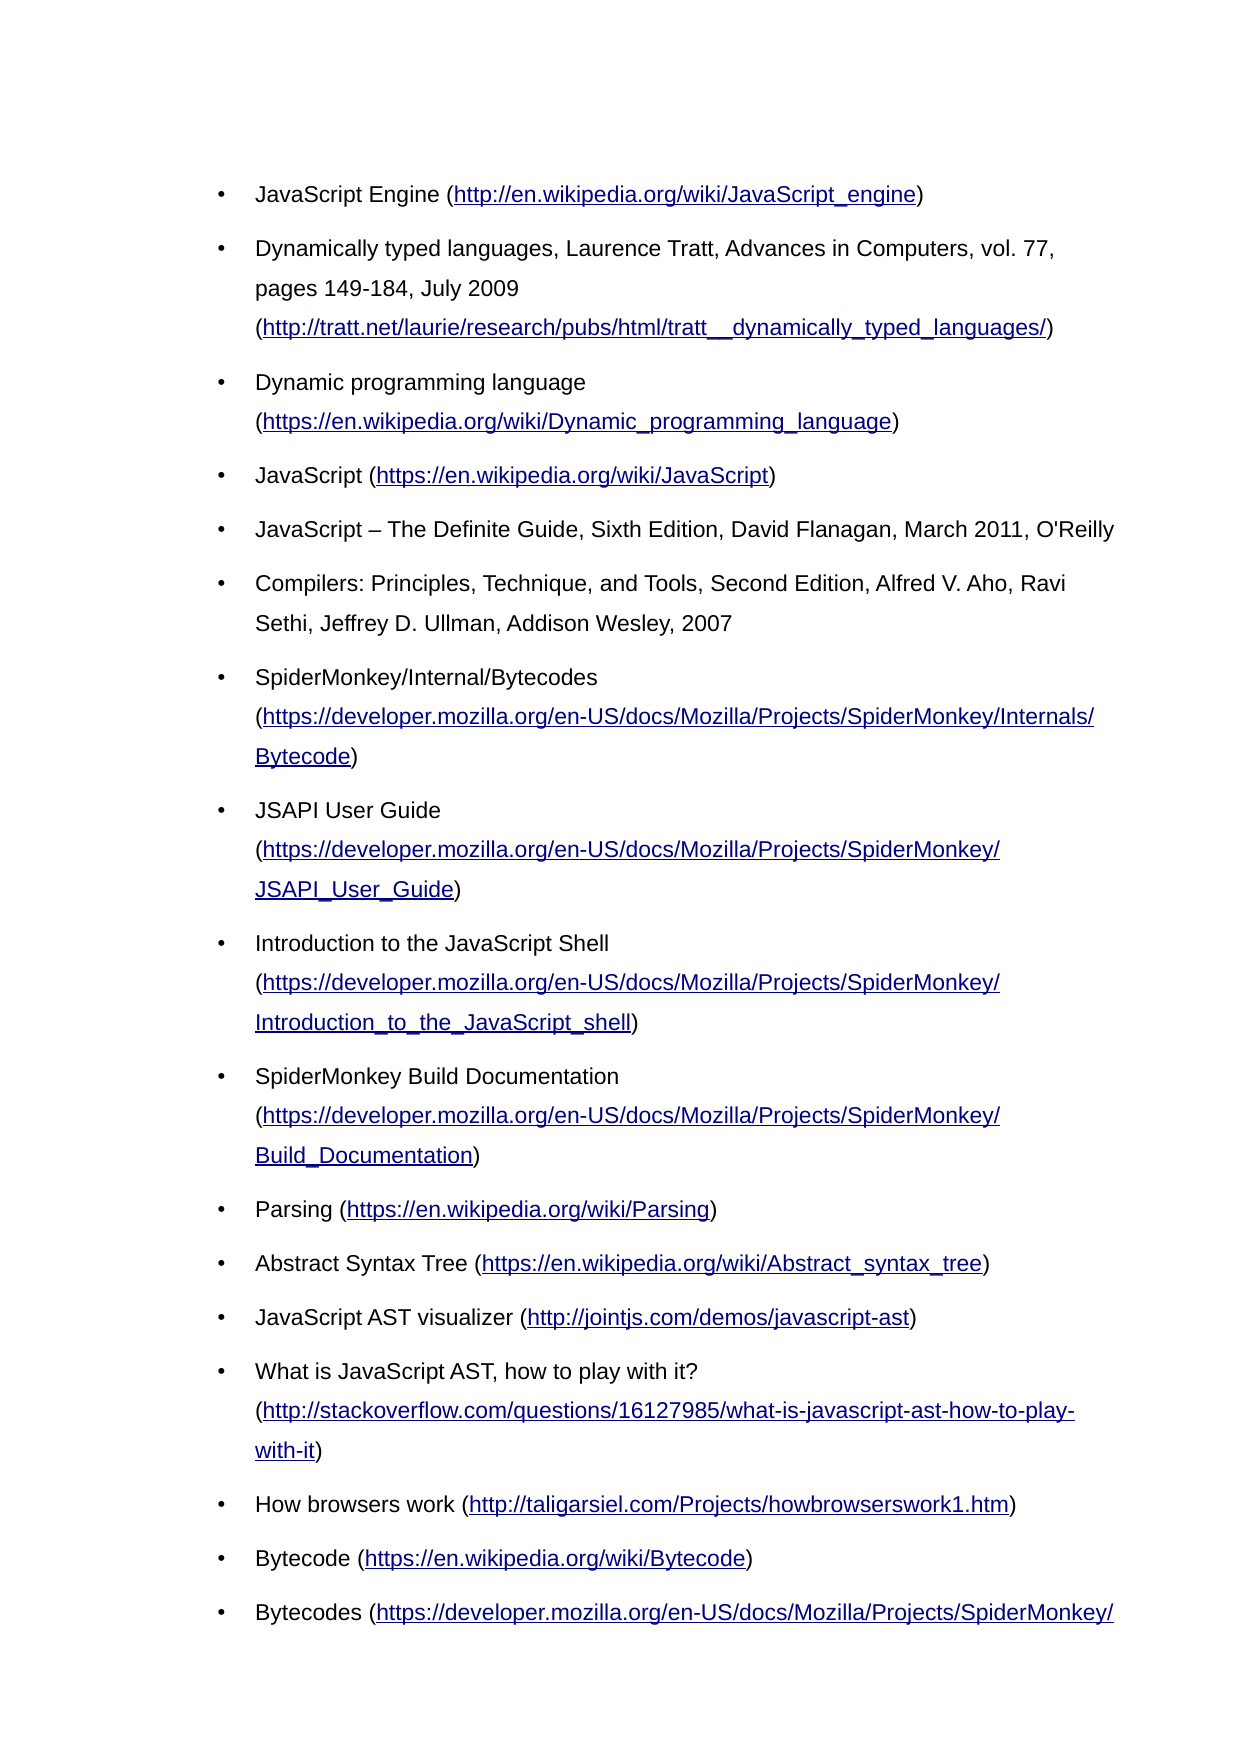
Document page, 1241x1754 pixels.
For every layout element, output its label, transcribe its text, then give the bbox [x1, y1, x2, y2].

list JSAPI User Guide (https://developer.mozilla.org/en-US/docs/Mozilla/Projects/SpiderMonkey/JSAPI_User_Guide) [217, 797, 1122, 902]
list Dynamic programming language (https://en.wikipedia.org/wiki/Dynamic_programming_language) [217, 368, 1122, 434]
list JavaScript – The Definite Guide, Sixth Edition, David Flanagan, March 2011, O'Reilly [217, 516, 1122, 542]
list JavaScript Engine (http://en.wikipedia.org/wiki/JavaScript_engine) [217, 181, 1122, 208]
list JavaScript AST visualizer (http://jointjs.com/demos/javascript-ast) [217, 1304, 1122, 1330]
list SpiderMonkey/Internal/Bytecodes (https://developer.mozilla.org/en-US/docs/Mozilla/Projects/SpiderMonkey/Internals/Bytecode) [217, 664, 1122, 769]
list How browsers work (http://taligarsiel.com/Projects/howbrowserswork1.htm) [217, 1491, 1122, 1517]
list Bytecode (https://en.wikipedia.org/wiki/Bytecode) [217, 1545, 1122, 1571]
list SpiderMonkey Build Documentation (https://developer.mozilla.org/en-US/docs/Mozilla/Projects/SpiderMonkey/Build_Documentation) [217, 1063, 1122, 1168]
list Dynamically typed languages, Laurence Tratt, Advances in Computers, vol. 77, pages 149-184, July 2009 (http://tratt.net/laurie/research/pubs/html/tratt__dynamically_typed_languages/) [217, 235, 1122, 341]
list JavaScript (https://en.wikipedia.org/wiki/JavaScript) [217, 462, 1122, 488]
list Compilers: Principles, Technique, and Tools, Second Edition, Alfred V. Aho, Ravi Sethi, Jeffrey D. Ullman, Addison Wesley, 2007 [217, 570, 1122, 636]
list Parsing (https://en.wikipedia.org/wiki/Parsing) [217, 1196, 1122, 1222]
list Abstract Syntax Tree (https://en.wikipedia.org/wiki/Abstract_syntax_tree) [217, 1250, 1122, 1276]
list Introduction to the JavaScript Shell (https://developer.mozilla.org/en-US/docs/Mozilla/Projects/SpiderMonkey/Introduction_to_the_JavaScript_shell) [217, 930, 1122, 1035]
list What is JavaScript AST, how to play with it? (http://stackoverflow.com/questions/16127985/what-is-javascript-ast-how-to-play-with-it) [217, 1358, 1122, 1463]
list Bytecodes (https://developer.mozilla.org/en-US/docs/Mozilla/Projects/SpiderMonkey/ [217, 1599, 1122, 1625]
